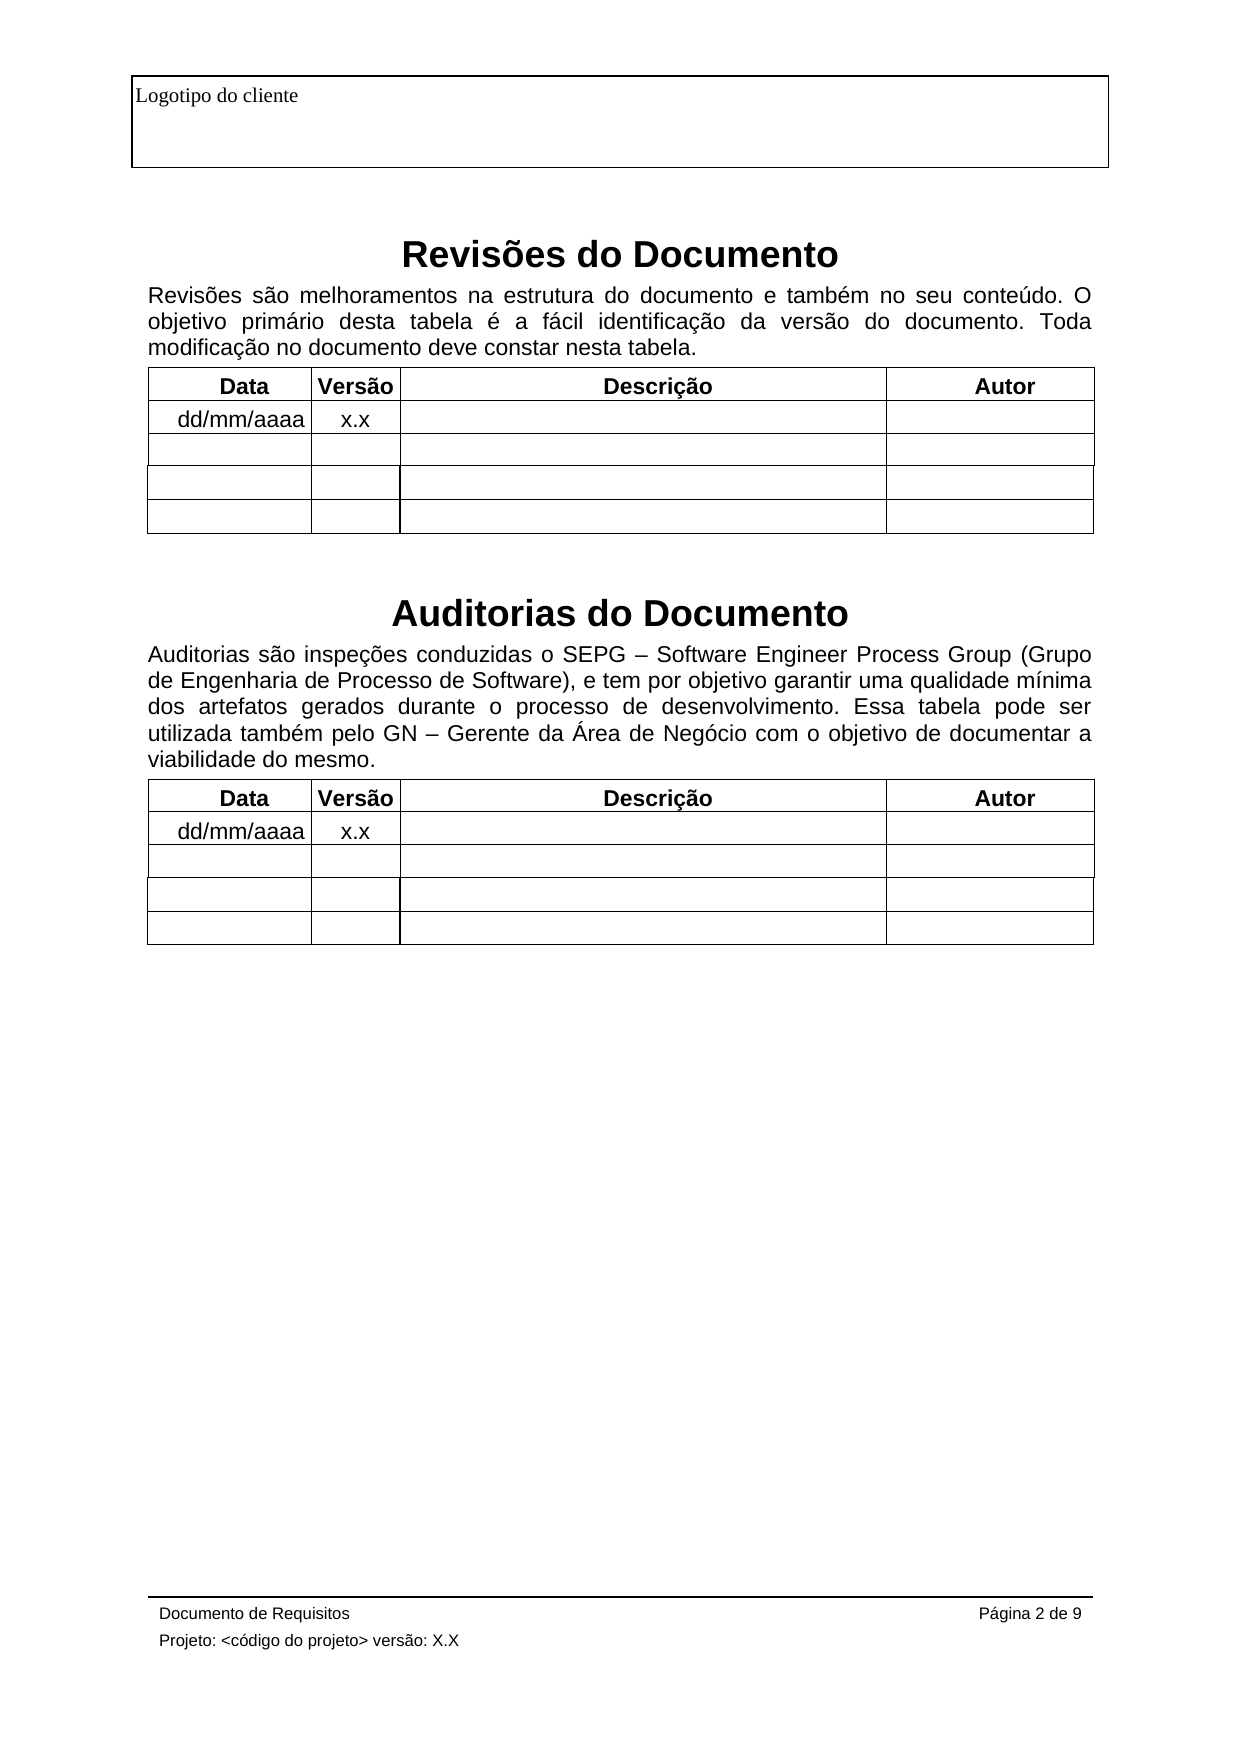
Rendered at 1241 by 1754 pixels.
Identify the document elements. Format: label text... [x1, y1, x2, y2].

table_cell [887, 401, 1094, 432]
table_cell x.x [312, 812, 400, 844]
table_header Versão [312, 780, 400, 811]
table_header Descrição [401, 368, 886, 400]
table_cell [887, 878, 1093, 911]
table_cell [401, 878, 886, 911]
table_cell [312, 878, 399, 911]
table_cell x.x [312, 401, 400, 432]
table_cell [312, 466, 399, 499]
table_cell [312, 845, 400, 877]
text Revisões são melhoramentos na estrutura do documento e também no seu conteúdo. O objetivo primário desta tabela é a fácil identificação da versão do documento. Toda modificação no documento deve constar nesta tabela. [148, 282, 1092, 361]
table_cell [312, 434, 400, 465]
subtitle Auditorias do Documento [148, 591, 1092, 634]
table_header Autor [887, 368, 1094, 400]
table_cell [148, 912, 311, 944]
table_cell dd/mm/aaaa [149, 812, 311, 844]
table_cell [149, 434, 311, 465]
table_header Descrição [401, 780, 886, 811]
table_cell [887, 434, 1094, 465]
table_cell [887, 812, 1094, 844]
text Auditorias são inspeções conduzidas o SEPG – Software Engineer Process Group (Grupo de Engenharia de Processo de Software), e tem por objetivo garantir uma qualidade mínima dos artefatos gerados durante o processo de desenvolvimento. Essa tabela pode ser utilizada também pelo GN – Gerente da Área de Negócio com o objetivo de documentar a viabilidade do mesmo. [148, 641, 1092, 772]
table_cell [887, 845, 1094, 877]
table_cell [401, 500, 886, 533]
table_cell [401, 912, 886, 944]
table_cell dd/mm/aaaa [149, 401, 311, 432]
table_cell [401, 812, 886, 844]
subtitle Revisões do Documento [148, 232, 1092, 275]
table_cell [148, 466, 311, 499]
table_header Data [149, 780, 311, 811]
table_header Autor [887, 780, 1094, 811]
table_cell [887, 500, 1093, 533]
table_cell [401, 466, 886, 499]
table_cell [148, 500, 311, 533]
table_cell [401, 401, 886, 432]
table_cell [401, 434, 886, 465]
table_header Data [149, 368, 311, 400]
table_header Versão [312, 368, 400, 400]
table_cell [312, 500, 399, 533]
table_cell [887, 466, 1093, 499]
table_cell [401, 845, 886, 877]
table_cell [887, 912, 1093, 944]
table_cell [149, 845, 311, 877]
table_cell [148, 878, 311, 911]
table_cell [312, 912, 399, 944]
